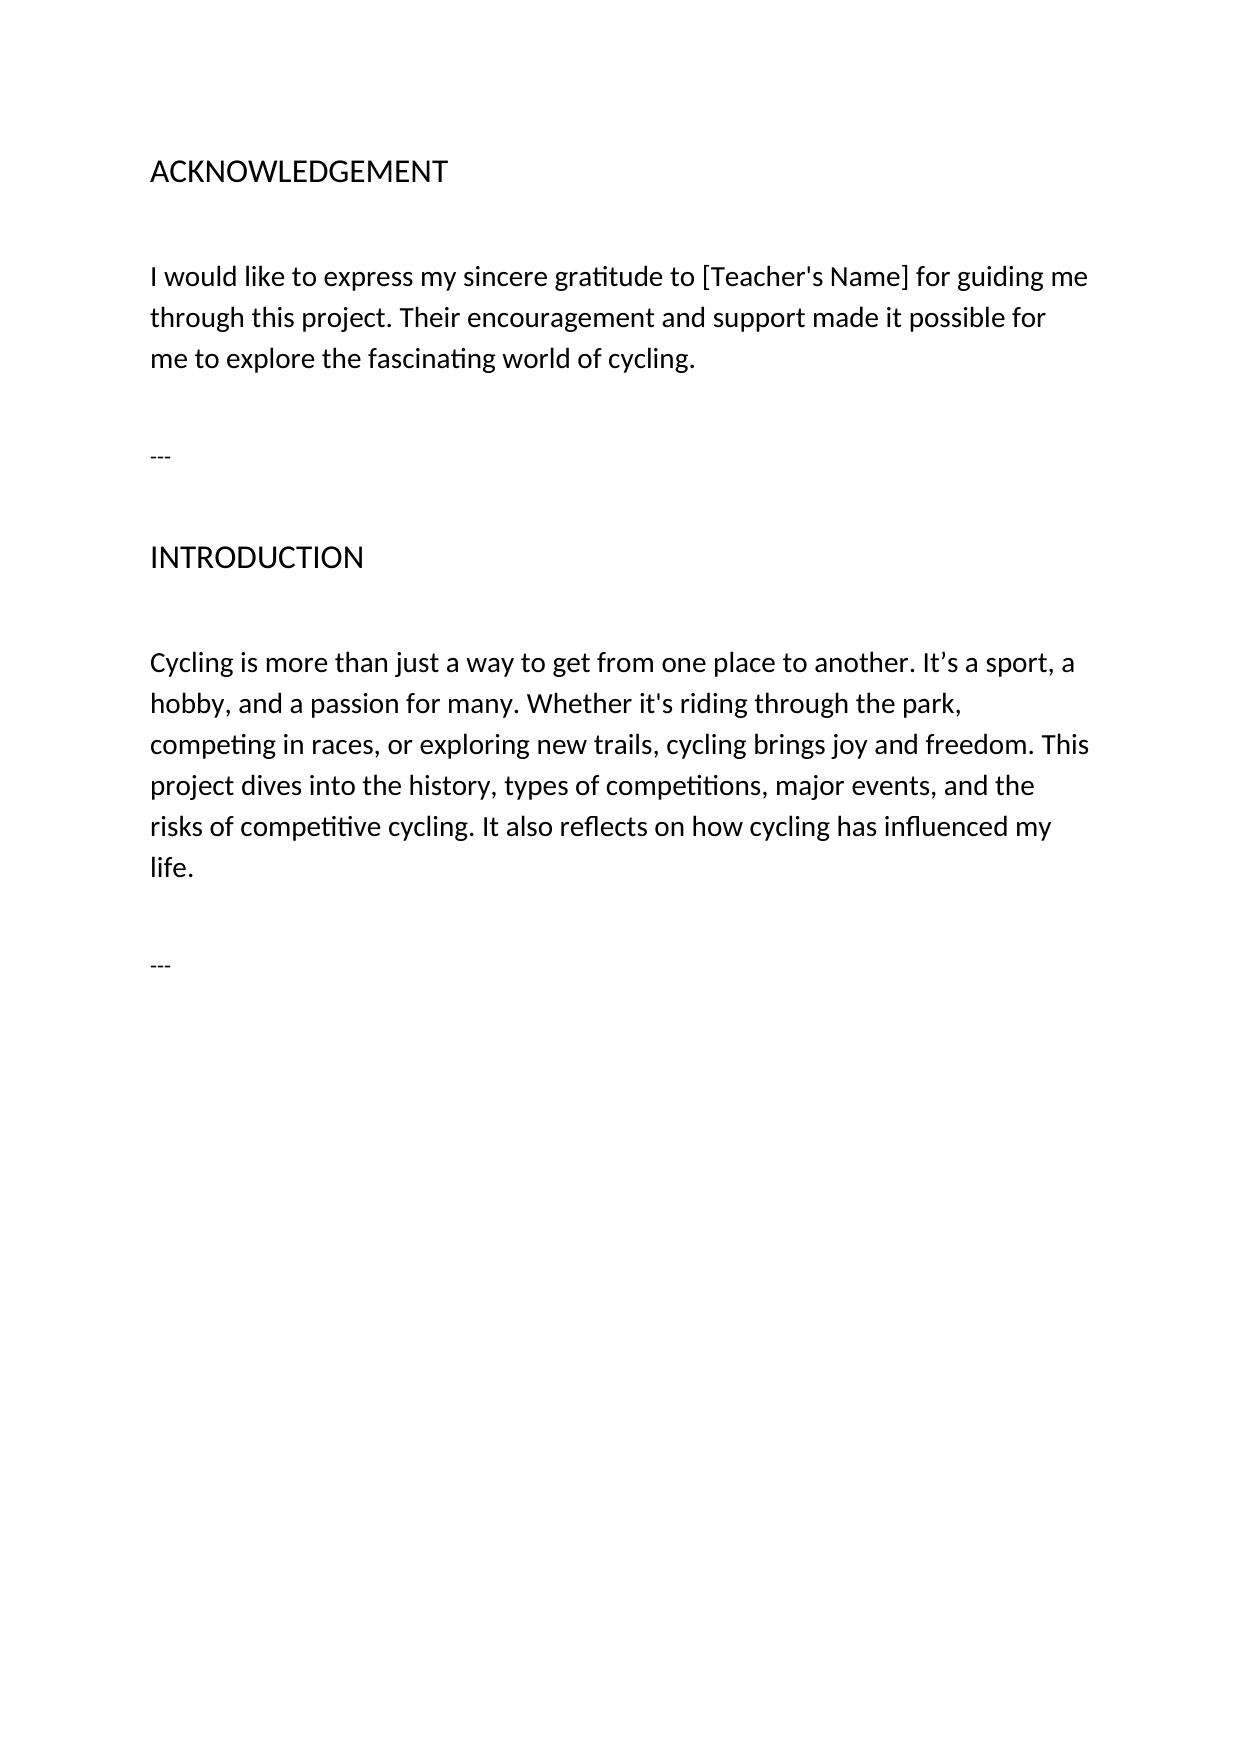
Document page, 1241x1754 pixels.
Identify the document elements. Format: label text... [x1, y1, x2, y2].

text --- [150, 442, 1090, 470]
text Cycling is more than just a way to get from one place to another. It’s a sport, a hobby, and a passion for many. Whether it's riding through the park, competing in races, or exploring new trails, cycling brings joy and freedom. This project dives into the history, types of competitions, major events, and the risks of competitive cycling. It also reflects on how cycling has influenced my life. [150, 644, 1090, 884]
text ACKNOWLEDGEMENT [150, 150, 1090, 191]
text INTRODUCTION [150, 536, 1090, 577]
text I would like to express my sincere gratitude to [Teacher's Name] for guiding me through this project. Their encouragement and support made it possible for me to explore the fascinating world of cycling. [150, 258, 1090, 376]
text --- [150, 951, 1090, 979]
